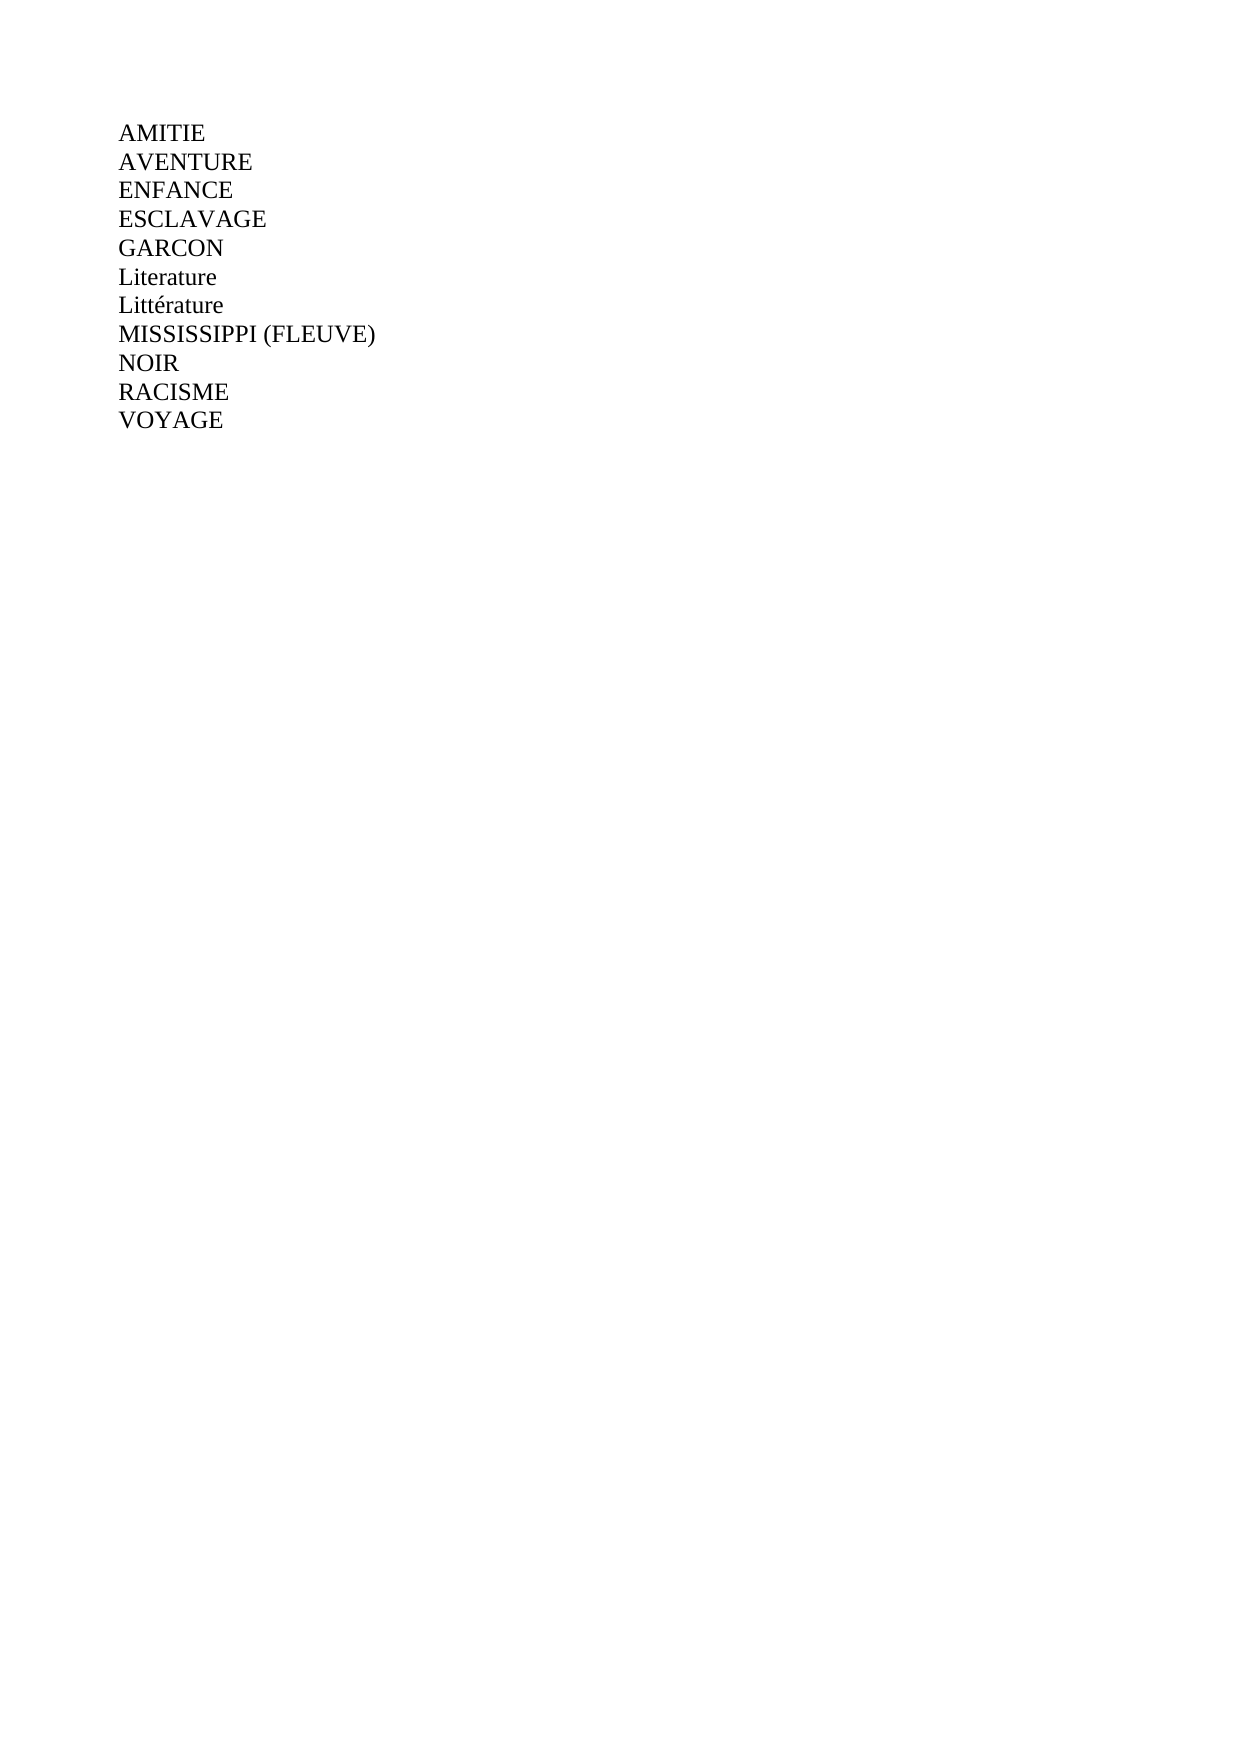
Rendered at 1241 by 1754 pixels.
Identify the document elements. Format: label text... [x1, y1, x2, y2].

text GARCON [118, 233, 1122, 262]
text VOYAGE [118, 406, 1122, 434]
text RACISME [118, 377, 1122, 406]
text AMITIE [118, 118, 1122, 147]
text ENFANCE [118, 176, 1122, 204]
text ESCLAVAGE [118, 204, 1122, 233]
text Littérature [118, 291, 1122, 319]
text NOIR [118, 348, 1122, 377]
text Literature [118, 262, 1122, 291]
text MISSISSIPPI (FLEUVE) [118, 319, 1122, 348]
text AVENTURE [118, 147, 1122, 176]
